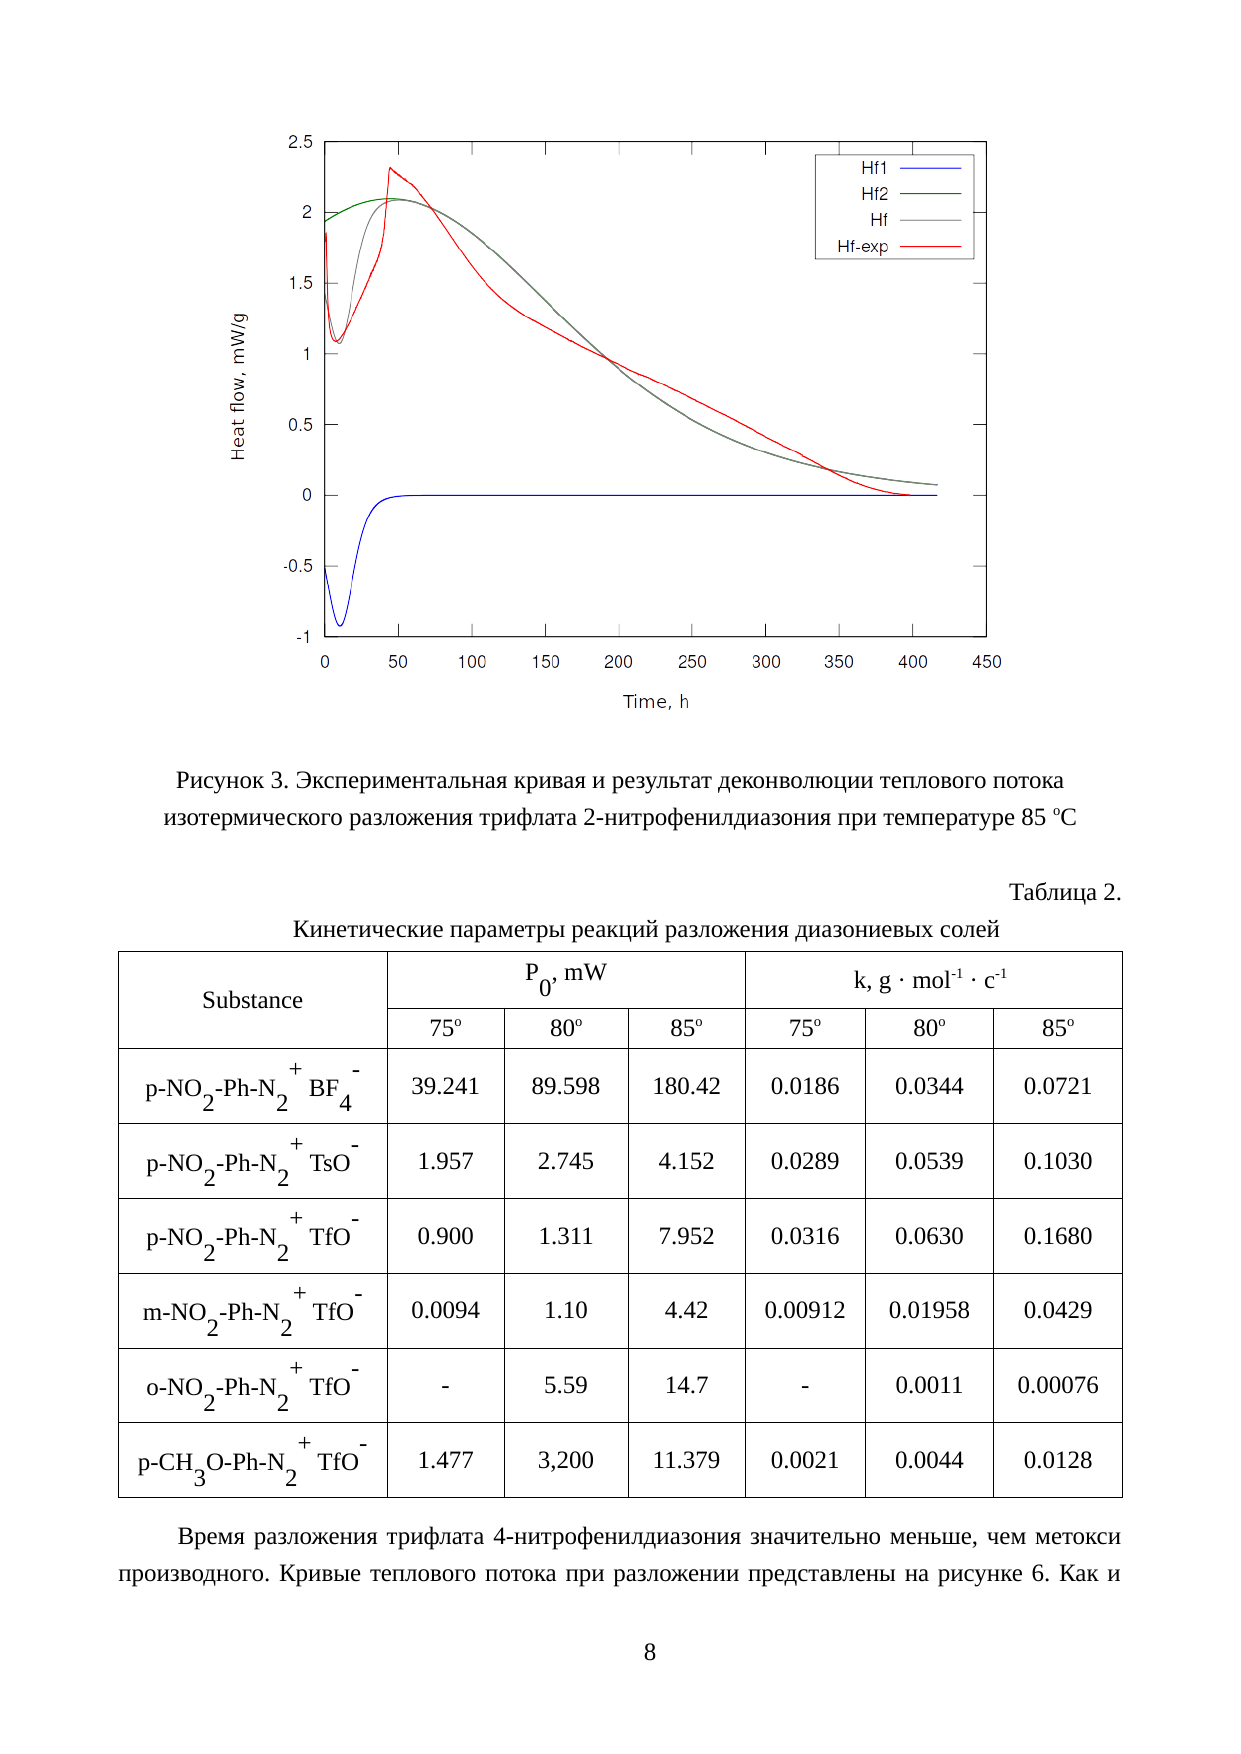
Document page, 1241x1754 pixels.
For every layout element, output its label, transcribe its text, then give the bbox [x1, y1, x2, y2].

table_cell 0.00076 [994, 1349, 1122, 1422]
table_cell 7.952 [629, 1199, 745, 1272]
table_cell 0.01958 [866, 1274, 993, 1347]
table_cell 11.379 [629, 1423, 745, 1497]
table_cell 0.0186 [746, 1049, 865, 1123]
table_cell 0.0128 [994, 1423, 1122, 1497]
table_cell 85o [994, 1009, 1122, 1048]
table_cell p-NO2-Ph-N2+ BF4- [119, 1049, 387, 1123]
text Таблица 2. [118, 877, 1122, 906]
table_cell 14.7 [629, 1349, 745, 1422]
table_header Substance [119, 952, 387, 1048]
table_cell 0.0011 [866, 1349, 993, 1422]
table_cell - [388, 1349, 504, 1422]
picture [218, 117, 1022, 719]
table_header k, g · mol-1 · с-1 [746, 952, 1122, 1007]
table_cell 80o [866, 1009, 993, 1048]
table_cell m-NO2-Ph-N2+ TfO- [119, 1274, 387, 1347]
table_cell 1.10 [505, 1274, 628, 1347]
table_cell 0.00912 [746, 1274, 865, 1347]
table_cell 0.1680 [994, 1199, 1122, 1272]
table_cell 89.598 [505, 1049, 628, 1123]
table_cell o-NO2-Ph-N2+ TfO- [119, 1349, 387, 1422]
table_cell 80o [505, 1009, 628, 1048]
table_cell 1.311 [505, 1199, 628, 1272]
table_cell 75o [746, 1009, 865, 1048]
text Кинетические параметры реакций разложения диазониевых солей [118, 914, 1122, 943]
table_cell 0.0044 [866, 1423, 993, 1497]
table_cell 75o [388, 1009, 504, 1048]
table_cell 0.1030 [994, 1124, 1122, 1198]
table_cell 39.241 [388, 1049, 504, 1123]
table_cell 0.0344 [866, 1049, 993, 1123]
table_cell p-CH3O-Ph-N2+ TfO- [119, 1423, 387, 1497]
table_cell p-NO2-Ph-N2+ TfO- [119, 1199, 387, 1272]
table_cell 0.0539 [866, 1124, 993, 1198]
table_cell 0.0021 [746, 1423, 865, 1497]
table_cell 0.900 [388, 1199, 504, 1272]
table_cell 4.152 [629, 1124, 745, 1198]
table_cell 0.0289 [746, 1124, 865, 1198]
table_cell 0.0429 [994, 1274, 1122, 1347]
table_cell - [746, 1349, 865, 1422]
table_header P0, mW [388, 952, 745, 1007]
table_cell p-NO2-Ph-N2+ TsO- [119, 1124, 387, 1198]
table_cell 180.42 [629, 1049, 745, 1123]
table_cell 1.477 [388, 1423, 504, 1497]
text Рисунок 3. Экспериментальная кривая и результат деконволюции теплового потока изотермического разложения трифлата 2-нитрофенилдиазония при температуре 85 оС [118, 765, 1122, 831]
table_cell 0.0316 [746, 1199, 865, 1272]
text Время разложения трифлата 4-нитрофенилдиазония значительно меньше, чем метокси производного. Кривые теплового потока при разложении представлены на рисунке 6. Как и [118, 1521, 1122, 1587]
table_cell 2.745 [505, 1124, 628, 1198]
table_cell 5.59 [505, 1349, 628, 1422]
table_cell 3,200 [505, 1423, 628, 1497]
table_cell 1.957 [388, 1124, 504, 1198]
table_cell 4.42 [629, 1274, 745, 1347]
table_cell 0.0630 [866, 1199, 993, 1272]
table_cell 0.0721 [994, 1049, 1122, 1123]
table_cell 0.0094 [388, 1274, 504, 1347]
table_cell 85o [629, 1009, 745, 1048]
